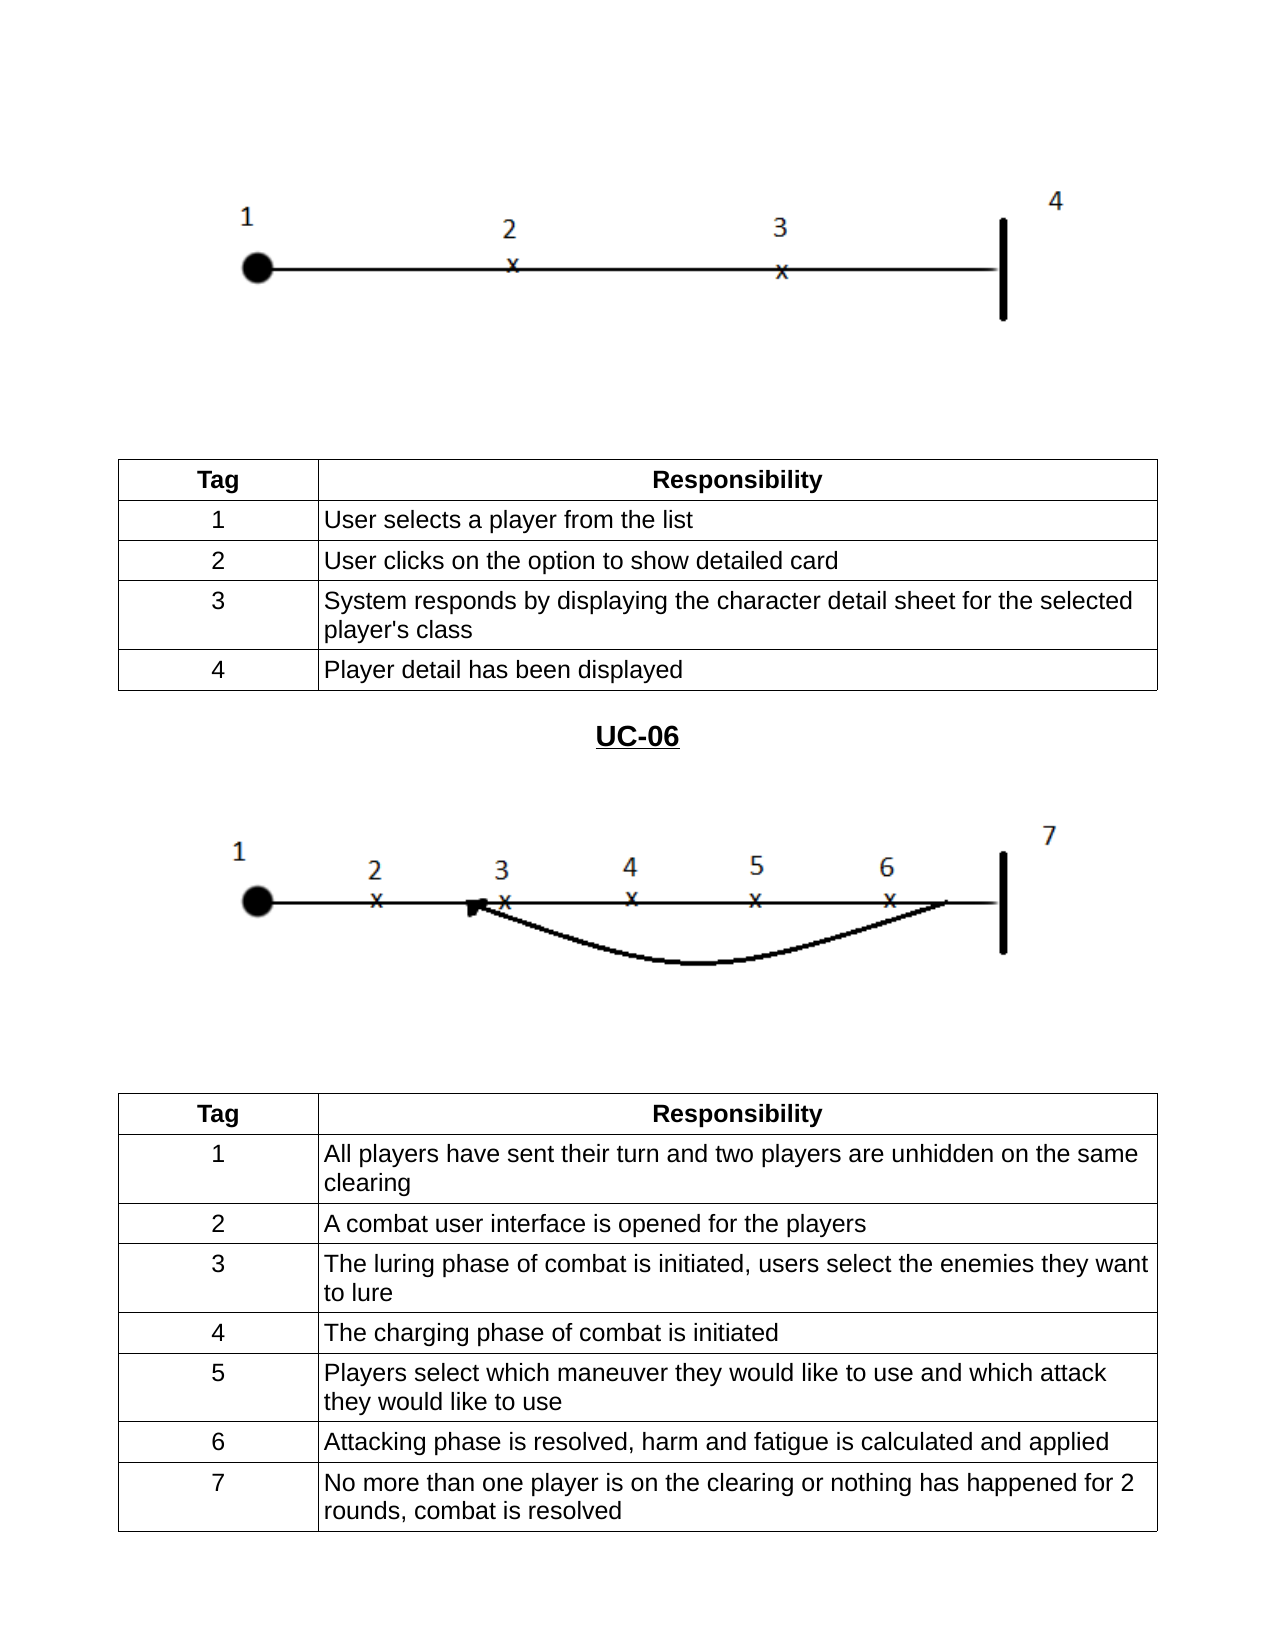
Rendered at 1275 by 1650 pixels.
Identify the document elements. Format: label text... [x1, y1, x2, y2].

table_cell All players have sent their turn and two players are unhidden on the same clearing [319, 1135, 1157, 1203]
table_cell No more than one player is on the clearing or nothing has happened for 2 rounds, combat is resolved [319, 1463, 1157, 1531]
table_header Responsibility [319, 1094, 1157, 1134]
picture [150, 118, 1125, 431]
table_cell 2 [119, 1204, 318, 1243]
table_cell A combat user interface is opened for the players [319, 1204, 1157, 1243]
table_cell Attacking phase is resolved, harm and fatigue is calculated and applied [319, 1422, 1157, 1462]
table_cell User selects a player from the list [319, 501, 1157, 540]
table_cell 6 [119, 1422, 318, 1462]
table_header Tag [119, 460, 318, 500]
table_cell 2 [119, 541, 318, 580]
table_cell Players select which maneuver they would like to use and which attack they would like to use [319, 1354, 1157, 1421]
table_cell System responds by displaying the character detail sheet for the selected player's class [319, 581, 1157, 649]
picture [150, 752, 1125, 1065]
table_cell Player detail has been displayed [319, 650, 1157, 690]
text UC-06 [118, 718, 1157, 752]
table_header Responsibility [319, 460, 1157, 500]
table_cell 5 [119, 1354, 318, 1421]
table_cell 4 [119, 650, 318, 690]
table_cell 4 [119, 1313, 318, 1352]
table_cell User clicks on the option to show detailed card [319, 541, 1157, 580]
table_cell The charging phase of combat is initiated [319, 1313, 1157, 1352]
table_header Tag [119, 1094, 318, 1134]
table_cell 1 [119, 1135, 318, 1203]
table_cell The luring phase of combat is initiated, users select the enemies they want to lure [319, 1244, 1157, 1312]
table_cell 3 [119, 581, 318, 649]
table_cell 3 [119, 1244, 318, 1312]
table_cell 1 [119, 501, 318, 540]
table_cell 7 [119, 1463, 318, 1531]
